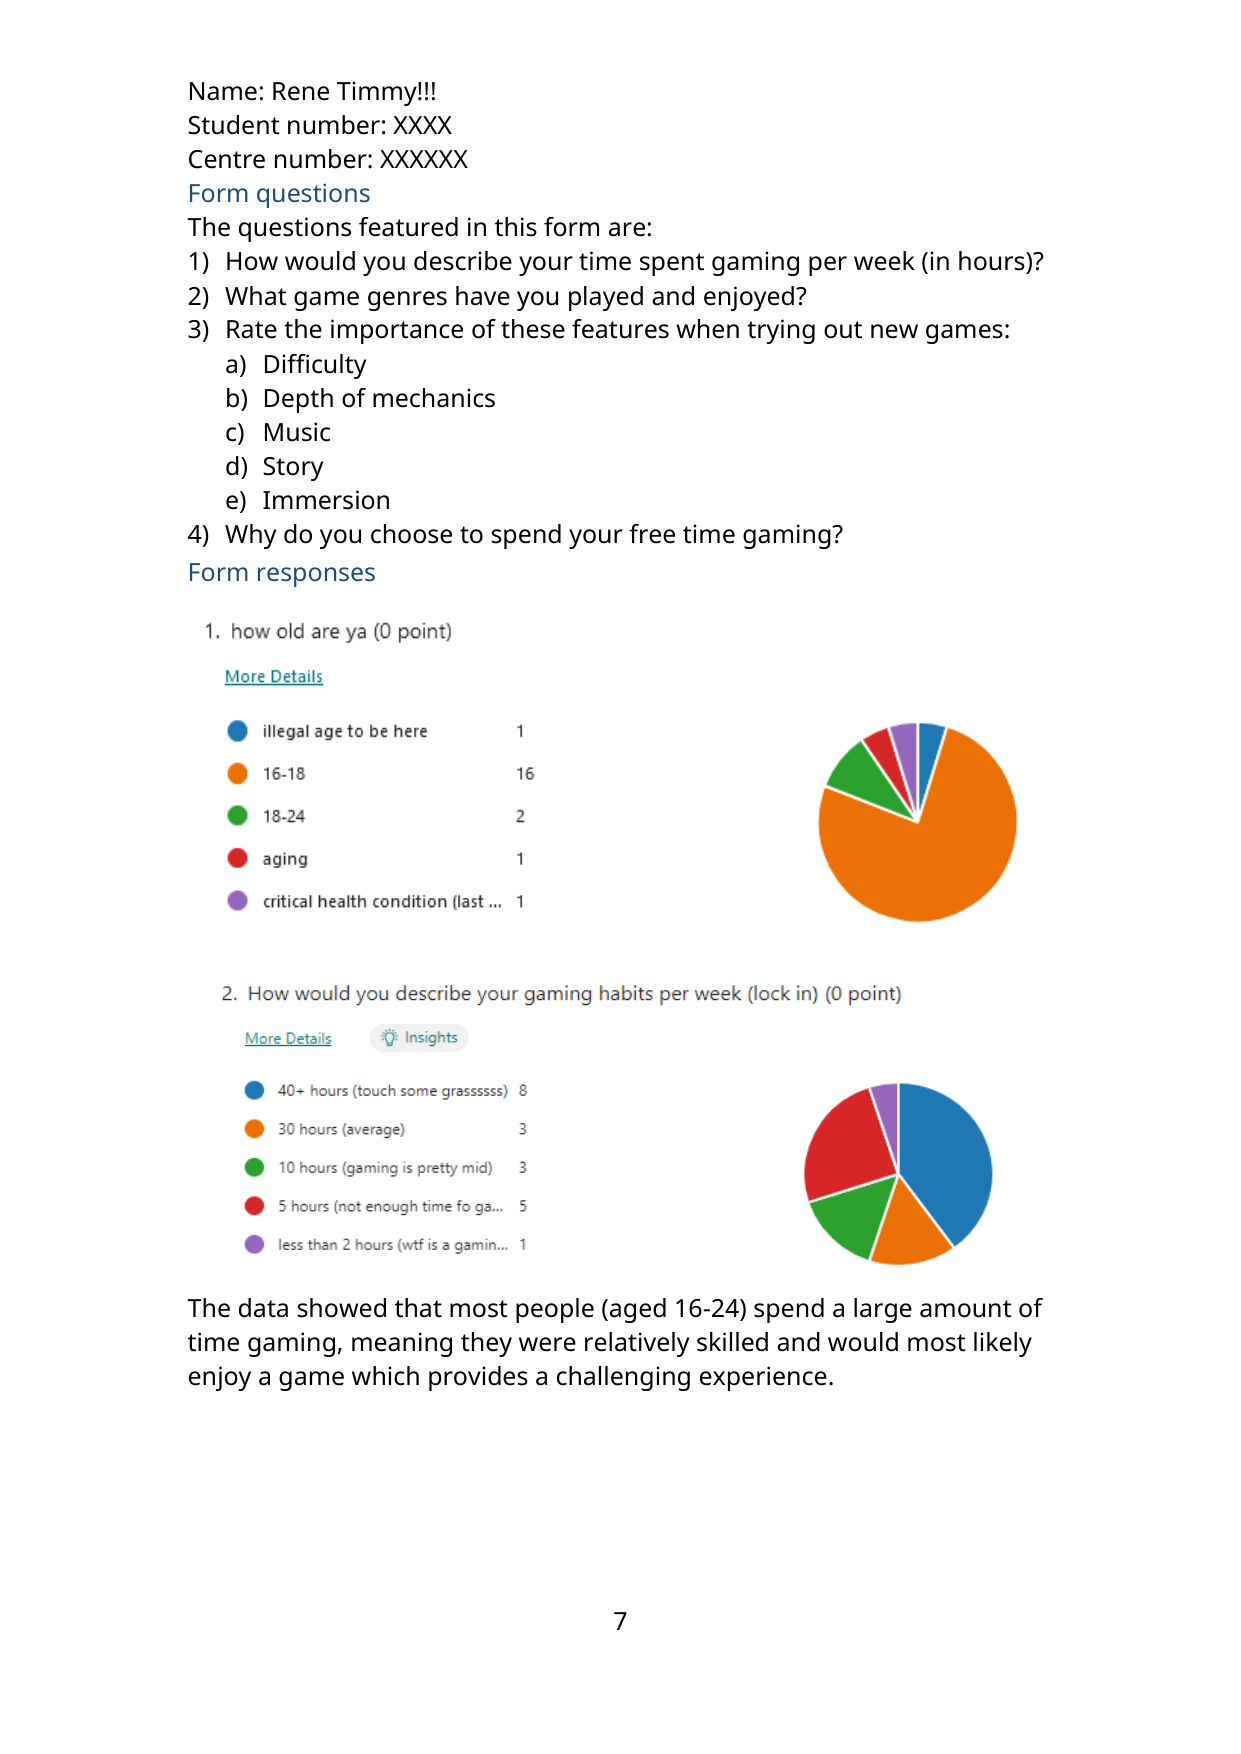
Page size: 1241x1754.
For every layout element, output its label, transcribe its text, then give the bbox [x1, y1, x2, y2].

text [187, 938, 1053, 963]
list Rate the importance of these features when trying out new games: [187, 312, 1053, 346]
text The questions featured in this form are: [187, 210, 1053, 244]
text [187, 589, 1053, 605]
text The data showed that most people (aged 16-24) spend a large amount of time gaming, meaning they were relatively skilled and would most likely enjoy a game which provides a challenging experience. [187, 1291, 1053, 1392]
list Music [225, 414, 1053, 448]
list What game genres have you played and enjoyed? [187, 278, 1053, 312]
subtitle Form responses [187, 555, 1053, 589]
list Depth of mechanics [225, 380, 1053, 414]
list Immersion [225, 482, 1053, 517]
subtitle Form questions [187, 176, 1053, 210]
list Why do you choose to spend your free time gaming? [187, 517, 1053, 551]
list Story [225, 448, 1053, 482]
list Difficulty [225, 346, 1053, 380]
list How would you describe your time spent gaming per week (in hours)? [187, 244, 1053, 278]
